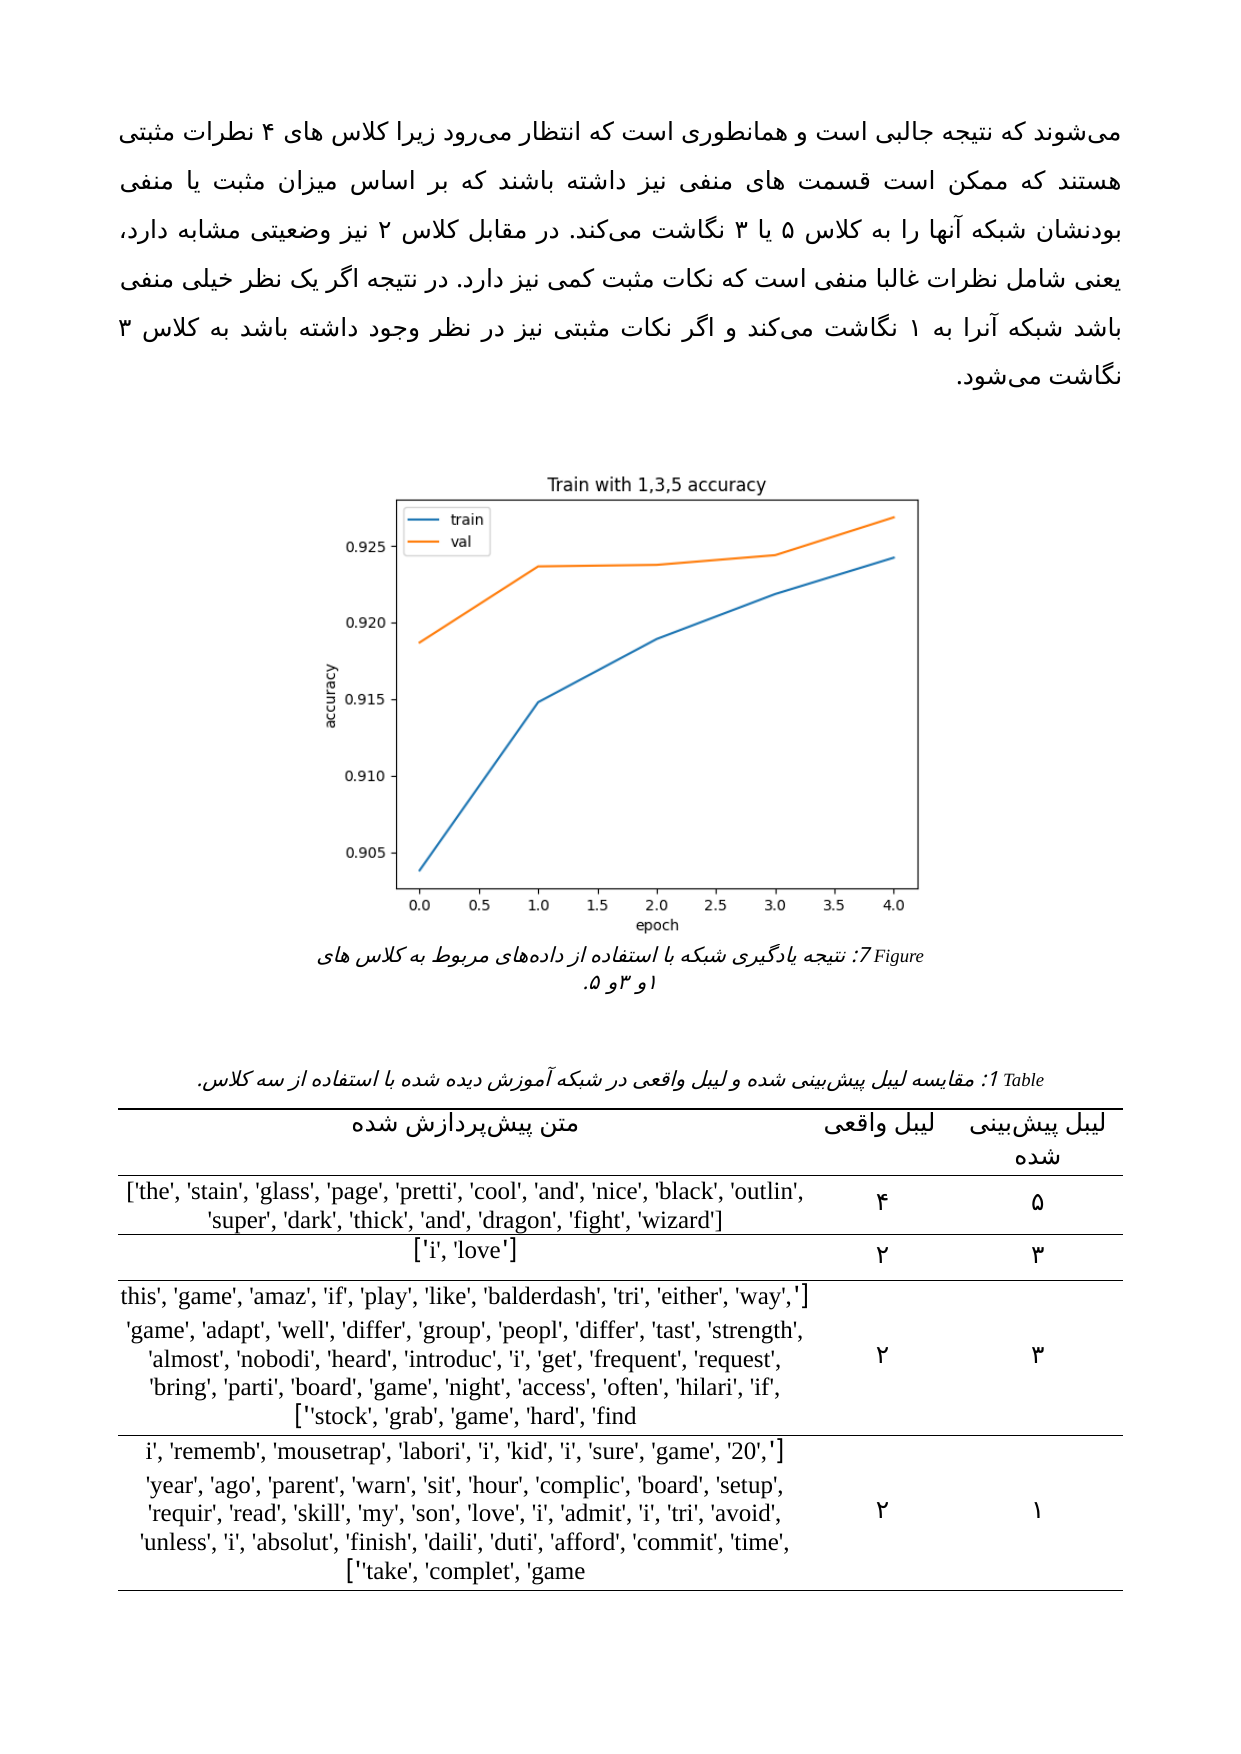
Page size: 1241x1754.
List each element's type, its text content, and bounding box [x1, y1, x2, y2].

table_cell ['i', 'rememb', 'mousetrap', 'labori', 'i', 'kid', 'i', 'sure', 'game', '20', 'year', 'ago', 'parent', 'warn', 'sit', 'hour', 'complic', 'board', 'setup', 'requir', 'read', 'skill', 'my', 'son', 'love', 'i', 'admit', 'i', 'tri', 'avoid', 'unless', 'i', 'absolut', 'finish', 'daili', 'duti', 'afford', 'commit', 'time', 'take', 'complet', 'game'] [118, 1436, 812, 1589]
table_cell ۳ [953, 1235, 1123, 1280]
table_cell ۵ [953, 1176, 1123, 1234]
text Table 1: مقایسه لیبل پیش‌بینی شده و لیبل واقعی در شبکه آموزش دیده شده با استفاده از سه کلاس. [118, 1068, 1122, 1095]
picture [313, 466, 927, 944]
text Figure 7: نتیجه یادگیری شبکه با استفاده از داده‌های مربوط به کلاس های ۱و ۳و ۵. [313, 944, 927, 998]
table_cell ['i', 'love'] [118, 1235, 812, 1280]
table_cell ۲ [812, 1281, 953, 1435]
text در ادامه مدل یادگیری شده با استفاده از کلاس‌های ۱و ۳و ۵ را با داده‌های مربوط به کلاس‌های ۲و ۴ که به عنوان داده‌های test ذخیره کردیم، تست می‌‌کنیم. مشاهده می‌شود که داده های کلاس ۲ به کلاس های ۱ و ۳ نگاشت می‌شوند و داده های مربوط به کلاس ۴، غالبا به کلاس های ۳ و ۵ نگاشت می‌شوند که نتیجه جالبی است و همانطوری است که انتظار می‌رود زیرا کلاس های ۴ نطرات مثبتی هستند که ممکن است قسمت های منفی نیز داشته باشند که بر اساس میزان مثبت یا منفی بودنشان شبکه آنها را به کلاس ۵ یا ۳ نگاشت می‌کند. در مقابل کلاس ۲ نیز وضعیتی مشابه دارد، یعنی شامل نظرات غالبا منفی است که نکات مثبت کمی نیز دارد. در نتیجه اگر یک نظر خیلی منفی باشد شبکه آنرا به ۱ نگاشت می‌کند و اگر نکات مثبتی نیز در نظر وجود داشته باشد به کلاس ۳ نگاشت می‌شود. [118, 118, 1122, 395]
table_header متن پیش‌پردازش شده [118, 1110, 812, 1175]
table_header لیبل پیش‌بینی شده [953, 1110, 1123, 1175]
table_cell ۱ [953, 1436, 1123, 1589]
table_header لیبل واقعی [812, 1110, 953, 1175]
table_cell ۴ [812, 1176, 953, 1234]
table_cell ۳ [953, 1281, 1123, 1435]
table_cell ۲ [812, 1436, 953, 1589]
table_cell ['this', 'game', 'amaz', 'if', 'play', 'like', 'balderdash', 'tri', 'either', 'way', 'game', 'adapt', 'well', 'differ', 'group', 'peopl', 'differ', 'tast', 'strength', 'almost', 'nobodi', 'heard', 'introduc', 'i', 'get', 'frequent', 'request', 'bring', 'parti', 'board', 'game', 'night', 'access', 'often', 'hilari', 'if', 'stock', 'grab', 'game', 'hard', 'find'] [118, 1281, 812, 1435]
table_cell ['the', 'stain', 'glass', 'page', 'pretti', 'cool', 'and', 'nice', 'black', 'outlin', 'super', 'dark', 'thick', 'and', 'dragon', 'fight', 'wizard'] [118, 1176, 812, 1234]
table_cell ۲ [812, 1235, 953, 1280]
